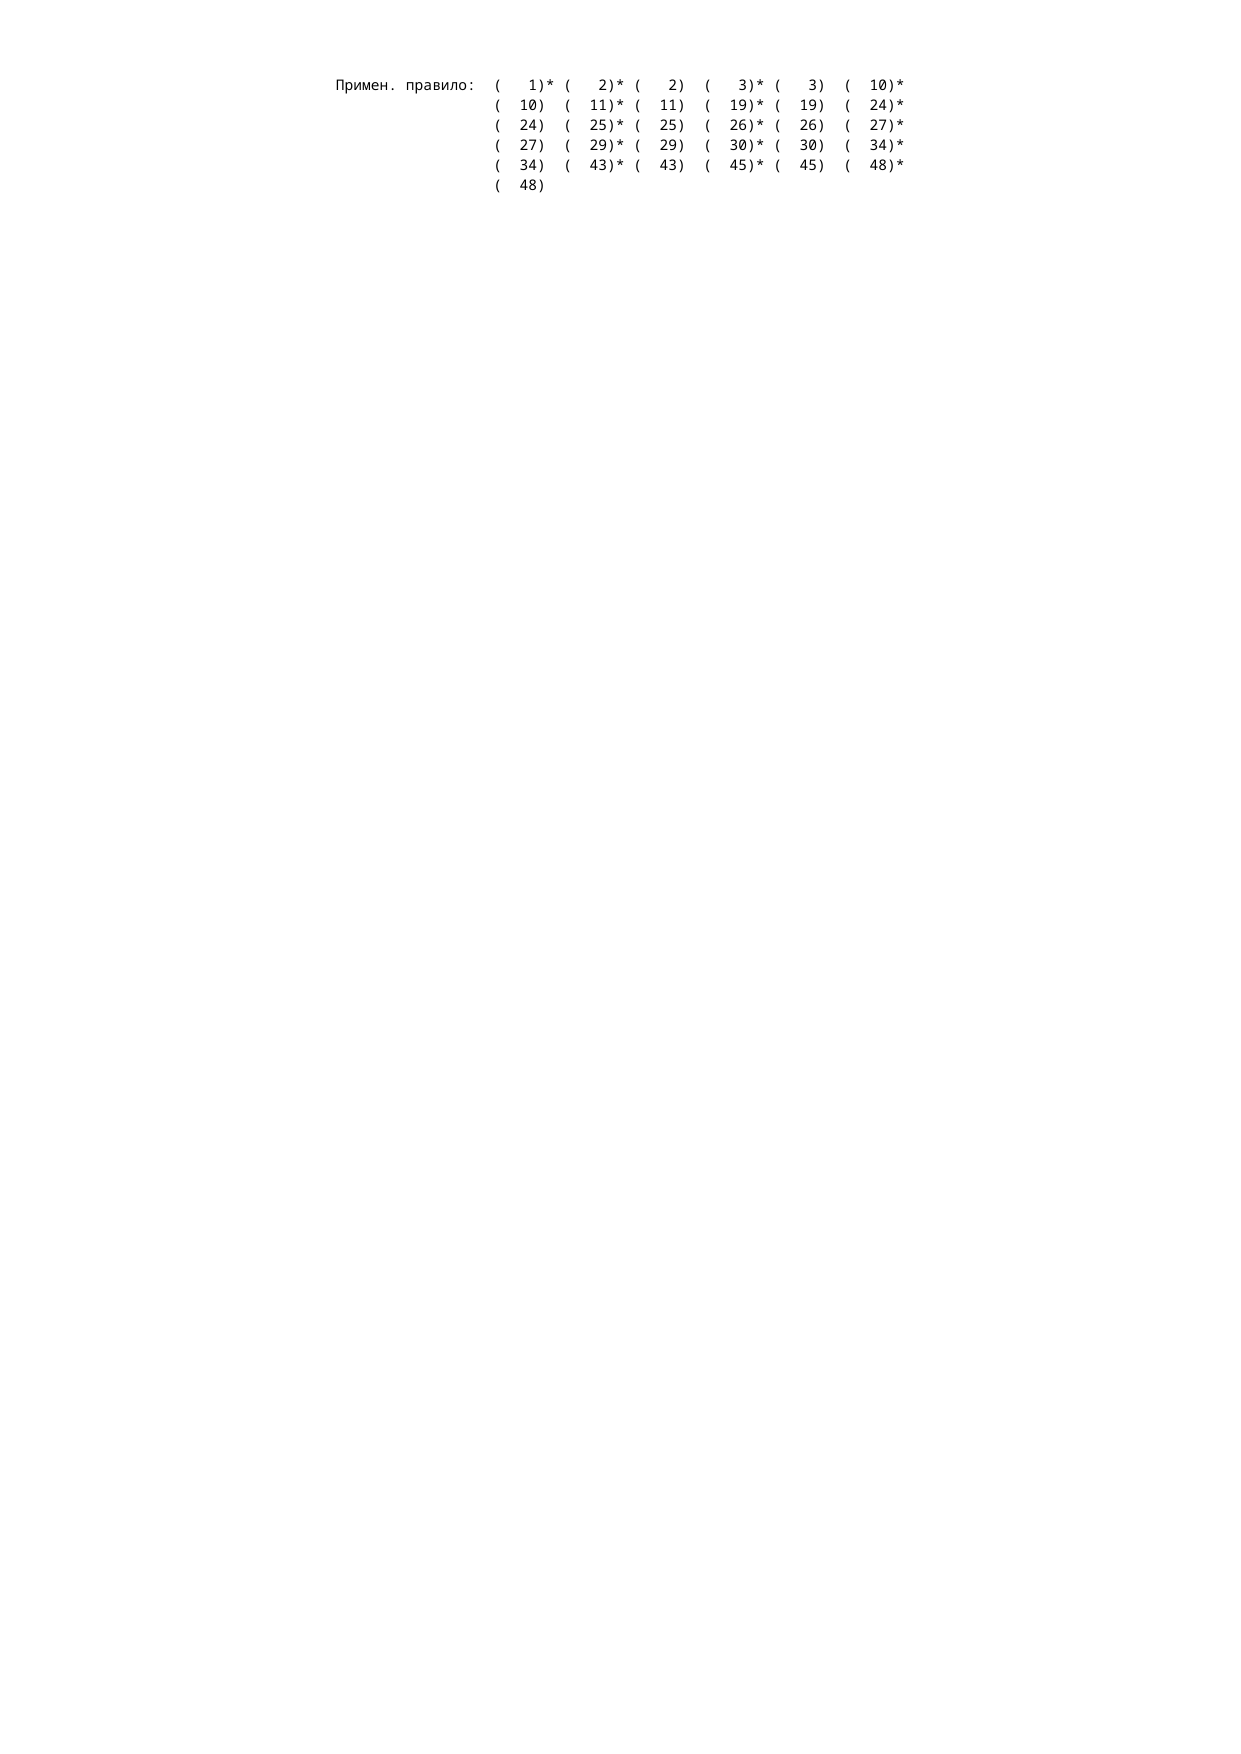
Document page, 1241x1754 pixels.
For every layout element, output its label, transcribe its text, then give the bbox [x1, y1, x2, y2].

text ( 24) ( 25)* ( 25) ( 26)* ( 26) ( 27)* [266, 115, 1152, 134]
text Примен. правило: ( 1)* ( 2)* ( 2) ( 3)* ( 3) ( 10)* [266, 75, 1152, 95]
text ( 34) ( 43)* ( 43) ( 45)* ( 45) ( 48)* [266, 154, 1152, 174]
text ( 27) ( 29)* ( 29) ( 30)* ( 30) ( 34)* [266, 134, 1152, 154]
text ( 10) ( 11)* ( 11) ( 19)* ( 19) ( 24)* [266, 95, 1152, 115]
text ( 48) [266, 174, 1152, 194]
